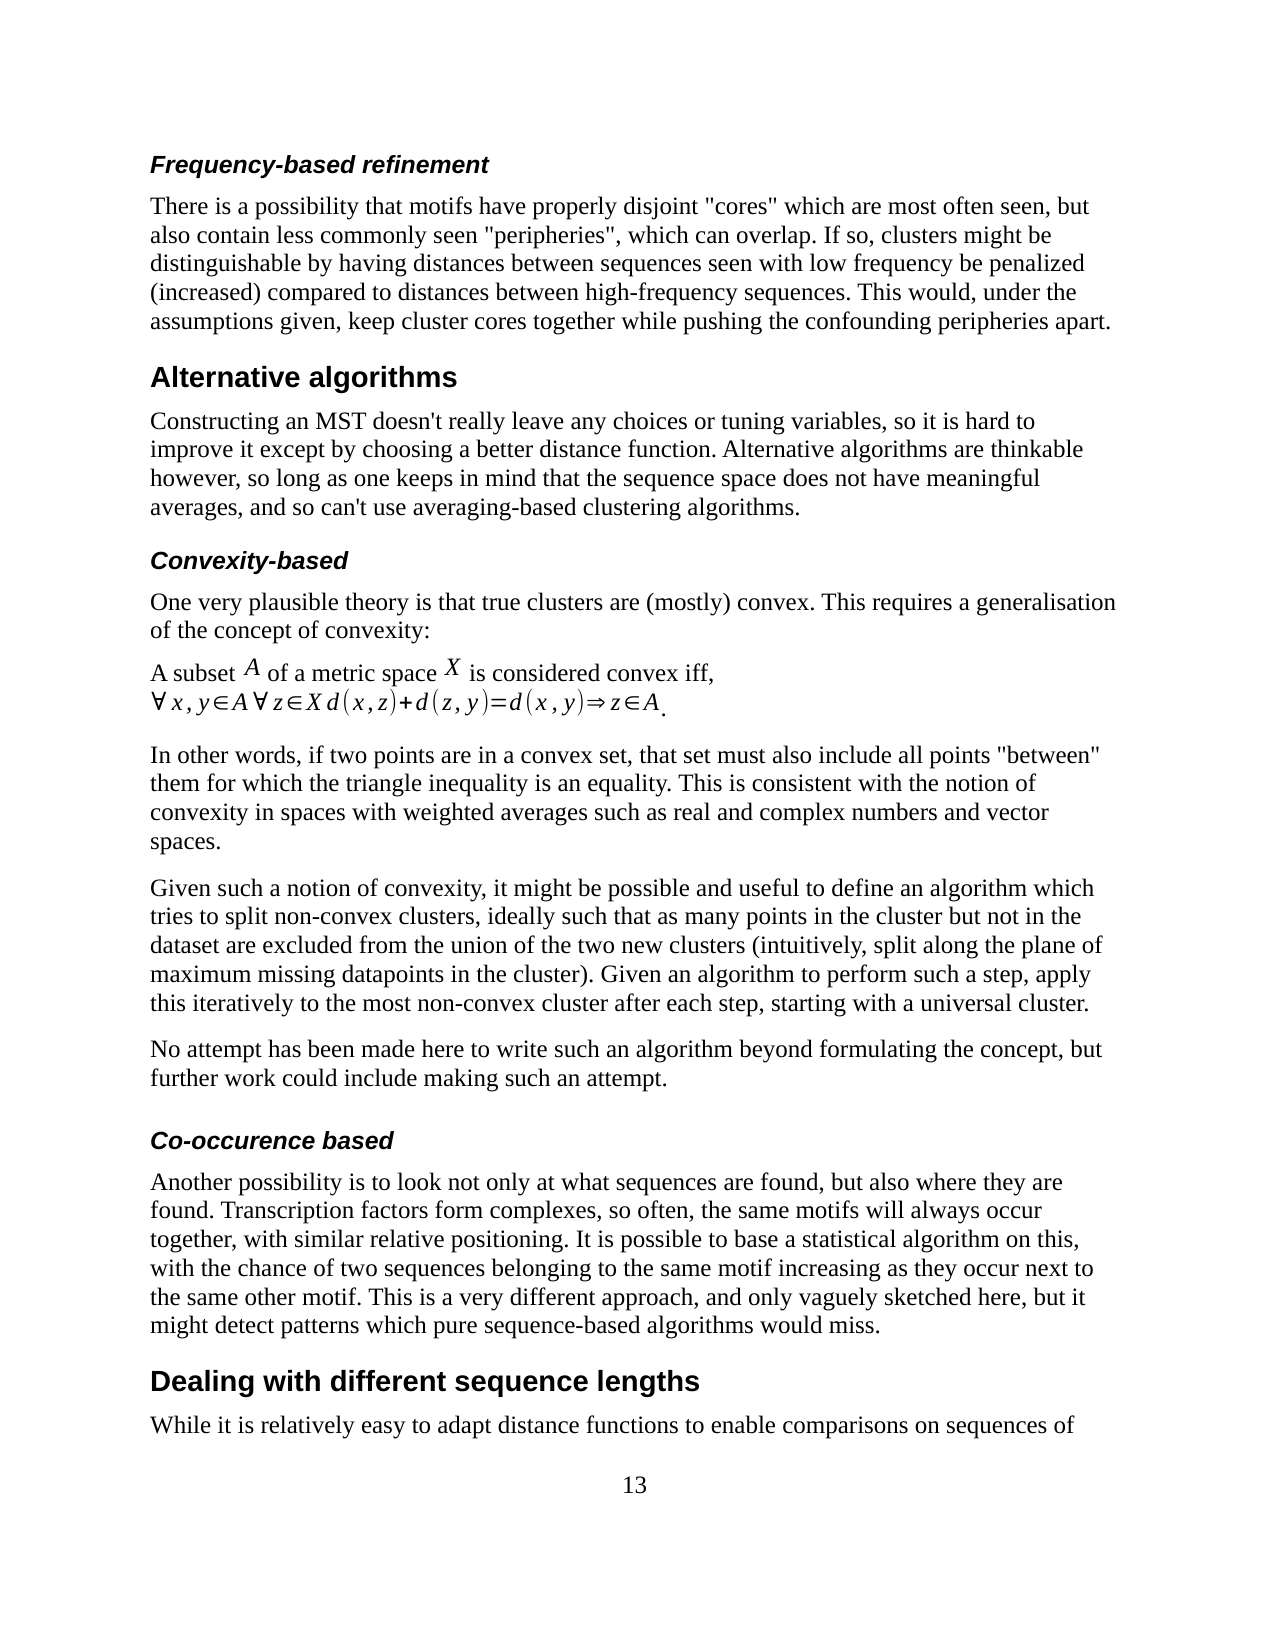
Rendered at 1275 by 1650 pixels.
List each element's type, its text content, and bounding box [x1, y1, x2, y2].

subtitle Frequency-based refinement [150, 150, 1125, 178]
text Another possibility is to look not only at what sequences are found, but also where they are found. Transcription factors form complexes, so often, the same motifs will always occur together, with similar relative positioning. It is possible to base a statistical algorithm on this, with the chance of two sequences belonging to the same motif increasing as they occur next to the same other motif. This is a very different approach, and only vaguely sketched here, but it might detect patterns which pure sequence-based algorithms would miss. [150, 1167, 1125, 1339]
text There is a possibility that motifs have properly disjoint "cores" which are most often seen, but also contain less commonly seen "peripheries", which can overlap. If so, clusters might be distinguishable by having distances between sequences seen with low frequency be penalized (increased) compared to distances between high-frequency sequences. This would, under the assumptions given, keep cluster cores together while pushing the confounding peripheries apart. [150, 191, 1125, 335]
subtitle Dealing with different sequence lengths [150, 1364, 1125, 1398]
text No attempt has been made here to write such an algorithm beyond formulating the concept, but further work could include making such an attempt. [150, 1034, 1125, 1092]
text In other words, if two points are in a convex set, that set must also include all points "between" them for which the triangle inequality is an equality. This is consistent with the notion of convexity in spaces with weighted averages such as real and complex numbers and vector spaces. [150, 740, 1125, 855]
subtitle Convexity-based [150, 546, 1125, 574]
subtitle Co-occurence based [150, 1126, 1125, 1154]
text Given such a notion of convexity, it might be possible and useful to define an algorithm which tries to split non-convex clusters, ideally such that as many points in the cluster but not in the dataset are excluded from the union of the two new clusters (intuitively, split along the plane of maximum missing datapoints in the cluster). Given an algorithm to perform such a step, apply this iteratively to the most non-convex cluster after each step, starting with a universal cluster. [150, 873, 1125, 1016]
text One very plausible theory is that true clusters are (mostly) convex. This requires a generalisation of the concept of convexity: [150, 587, 1125, 644]
subtitle Alternative algorithms [150, 360, 1125, 393]
text While it is relatively easy to adapt distance functions to enable comparisons on sequences of [150, 1410, 1125, 1439]
text Constructing an MST doesn't really leave any choices or tuning variables, so it is hard to improve it except by choosing a better distance function. Alternative algorithms are thinkable however, so long as one keeps in mind that the sequence space does not have meaningful averages, and so can't use averaging-based clustering algorithms. [150, 406, 1125, 521]
text A subset of a metric space is considered convex iff, . [150, 653, 1125, 722]
